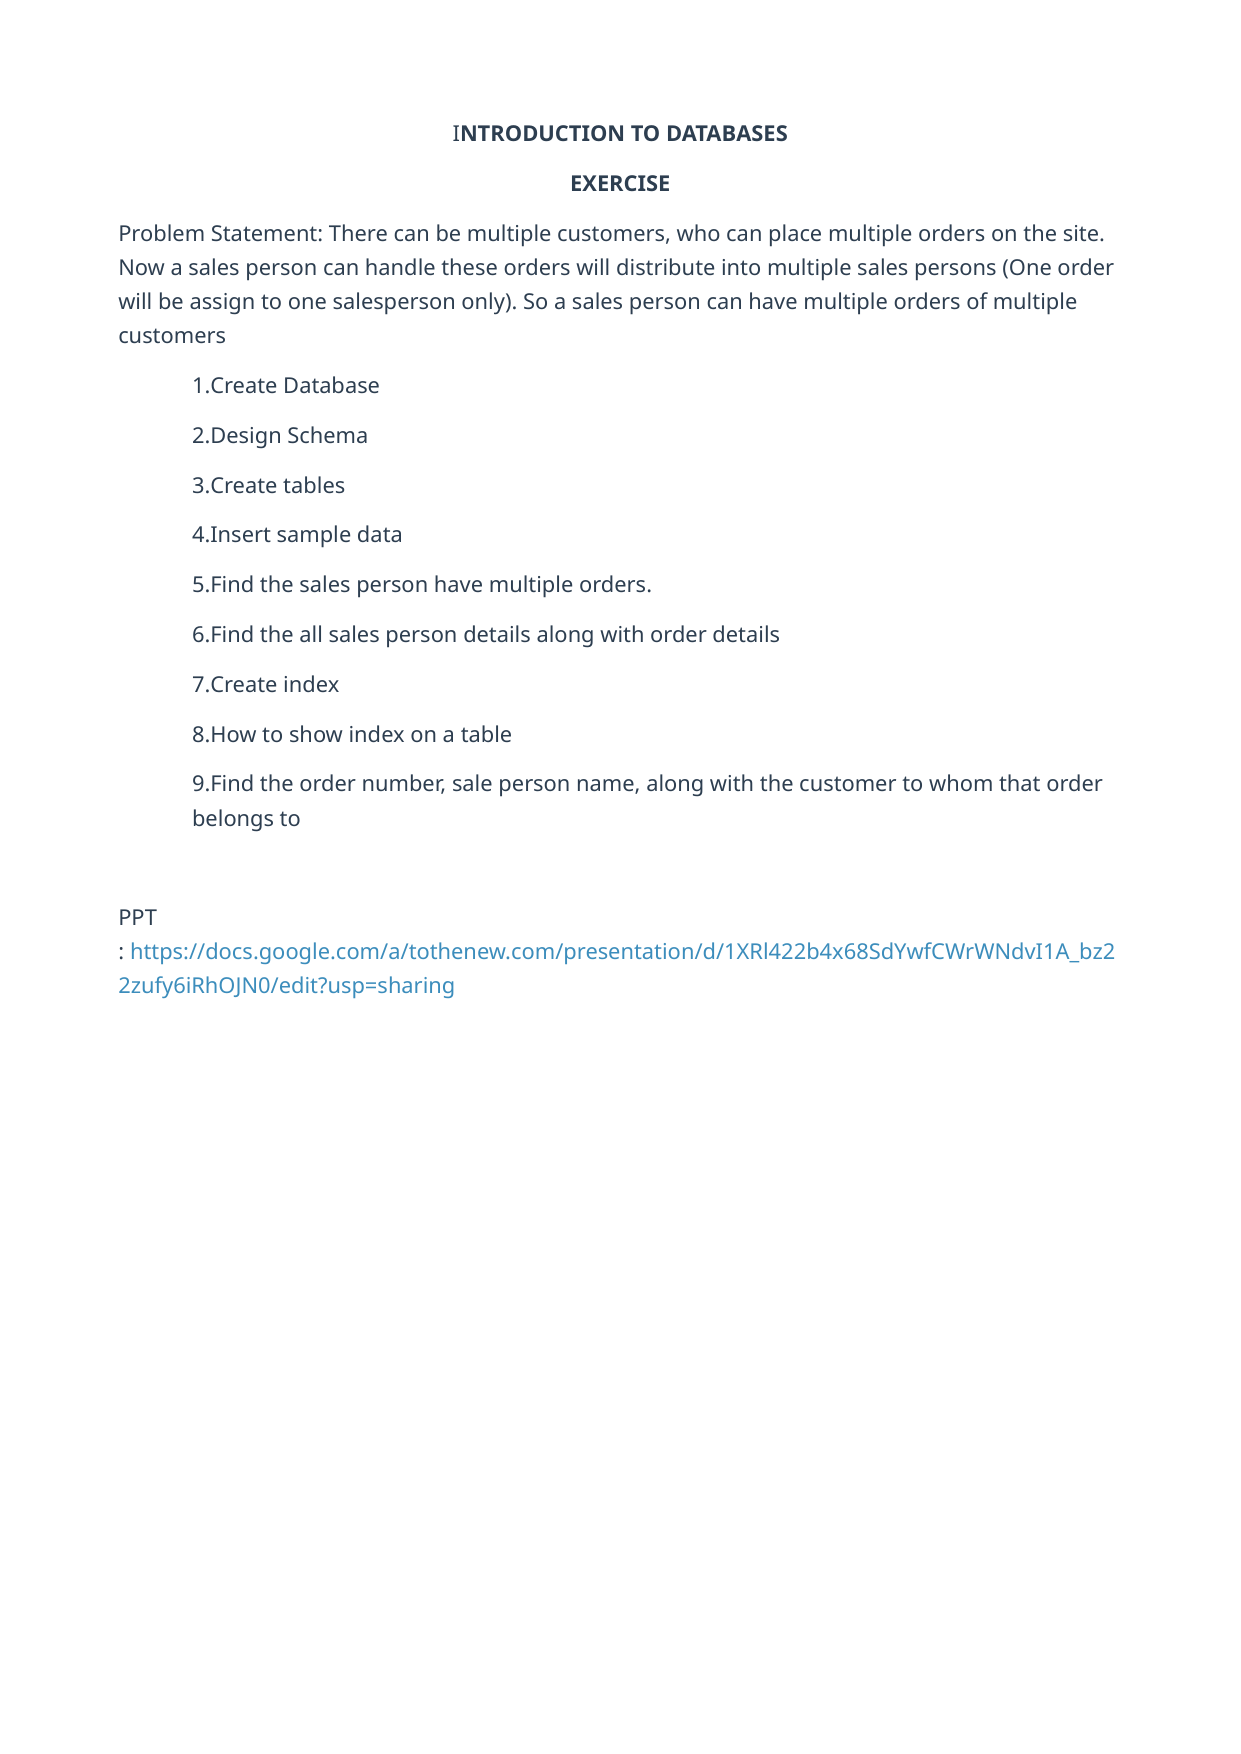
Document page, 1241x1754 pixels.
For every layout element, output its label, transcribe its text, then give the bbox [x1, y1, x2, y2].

list Find the all sales person details along with order details [118, 619, 1122, 649]
list Design Schema [118, 420, 1122, 449]
text Problem Statement: There can be multiple customers, who can place multiple orders on the site. Now a sales person can handle these orders will distribute into multiple sales persons (One order will be assign to one salesperson only). So a sales person can have multiple orders of multiple customers [118, 218, 1122, 350]
list Find the sales person have multiple orders. [118, 569, 1122, 599]
text EXERCISE [118, 168, 1122, 198]
list Create Database [118, 370, 1122, 400]
list Find the order number, sale person name, along with the customer to whom that order belongs to [118, 768, 1122, 832]
text INTRODUCTION TO DATABASES [118, 118, 1122, 148]
text PPT : https://docs.google.com/a/tothenew.com/presentation/d/1XRl422b4x68SdYwfCWrWNdvI1A_bz22zufy6iRhOJN0/edit?usp=sharing [118, 902, 1122, 1000]
list Insert sample data [118, 519, 1122, 549]
list How to show index on a table [118, 718, 1122, 748]
list Create tables [118, 469, 1122, 499]
list Create index [118, 669, 1122, 698]
